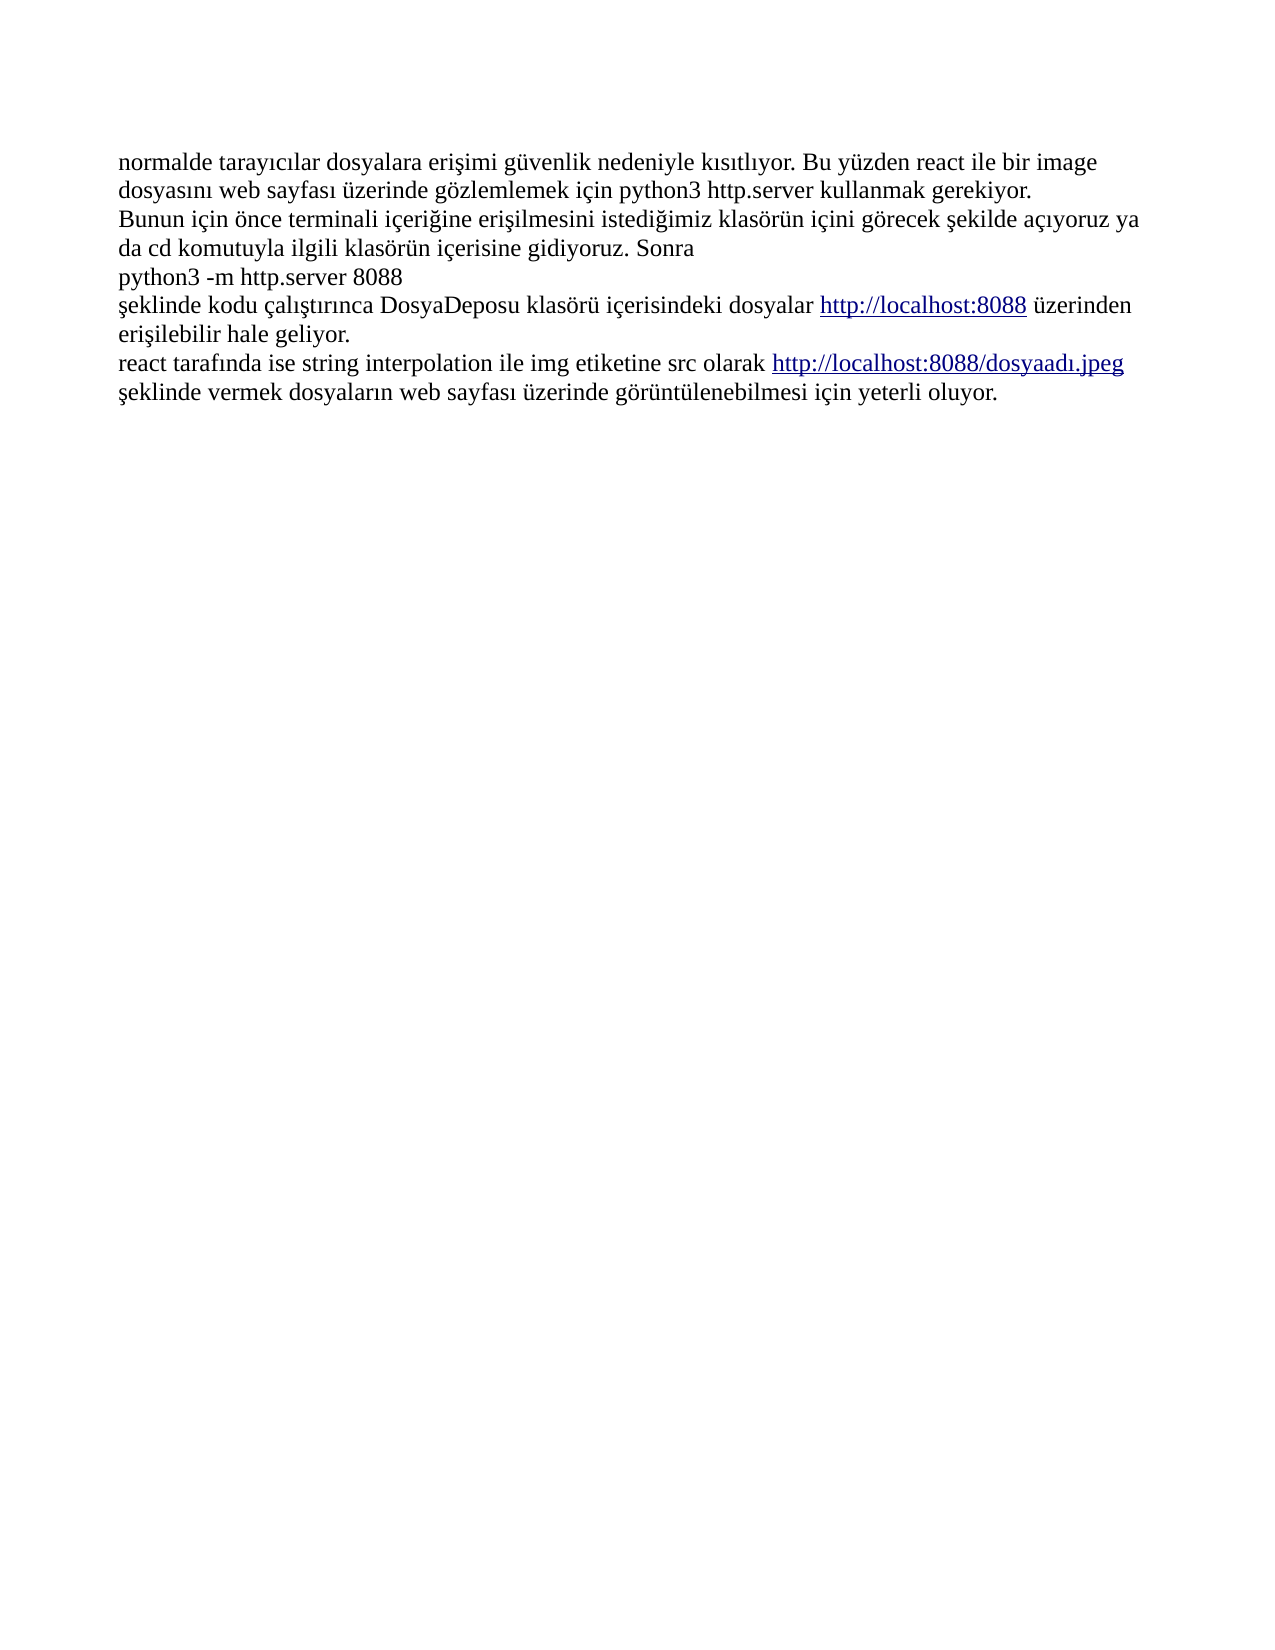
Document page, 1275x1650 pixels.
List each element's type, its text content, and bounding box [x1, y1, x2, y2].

text şeklinde kodu çalıştırınca DosyaDeposu klasörü içerisindeki dosyalar http://localhost:8088 üzerinden erişilebilir hale geliyor. [118, 291, 1157, 348]
text react tarafında ise string interpolation ile img etiketine src olarak http://localhost:8088/dosyaadı.jpeg şeklinde vermek dosyaların web sayfası üzerinde görüntülenebilmesi için yeterli oluyor. [118, 348, 1157, 406]
text normalde tarayıcılar dosyalara erişimi güvenlik nedeniyle kısıtlıyor. Bu yüzden react ile bir image dosyasını web sayfası üzerinde gözlemlemek için python3 http.server kullanmak gerekiyor. [118, 147, 1157, 204]
text Bunun için önce terminali içeriğine erişilmesini istediğimiz klasörün içini görecek şekilde açıyoruz ya da cd komutuyla ilgili klasörün içerisine gidiyoruz. Sonra [118, 204, 1157, 262]
text python3 -m http.server 8088 [118, 262, 1157, 291]
